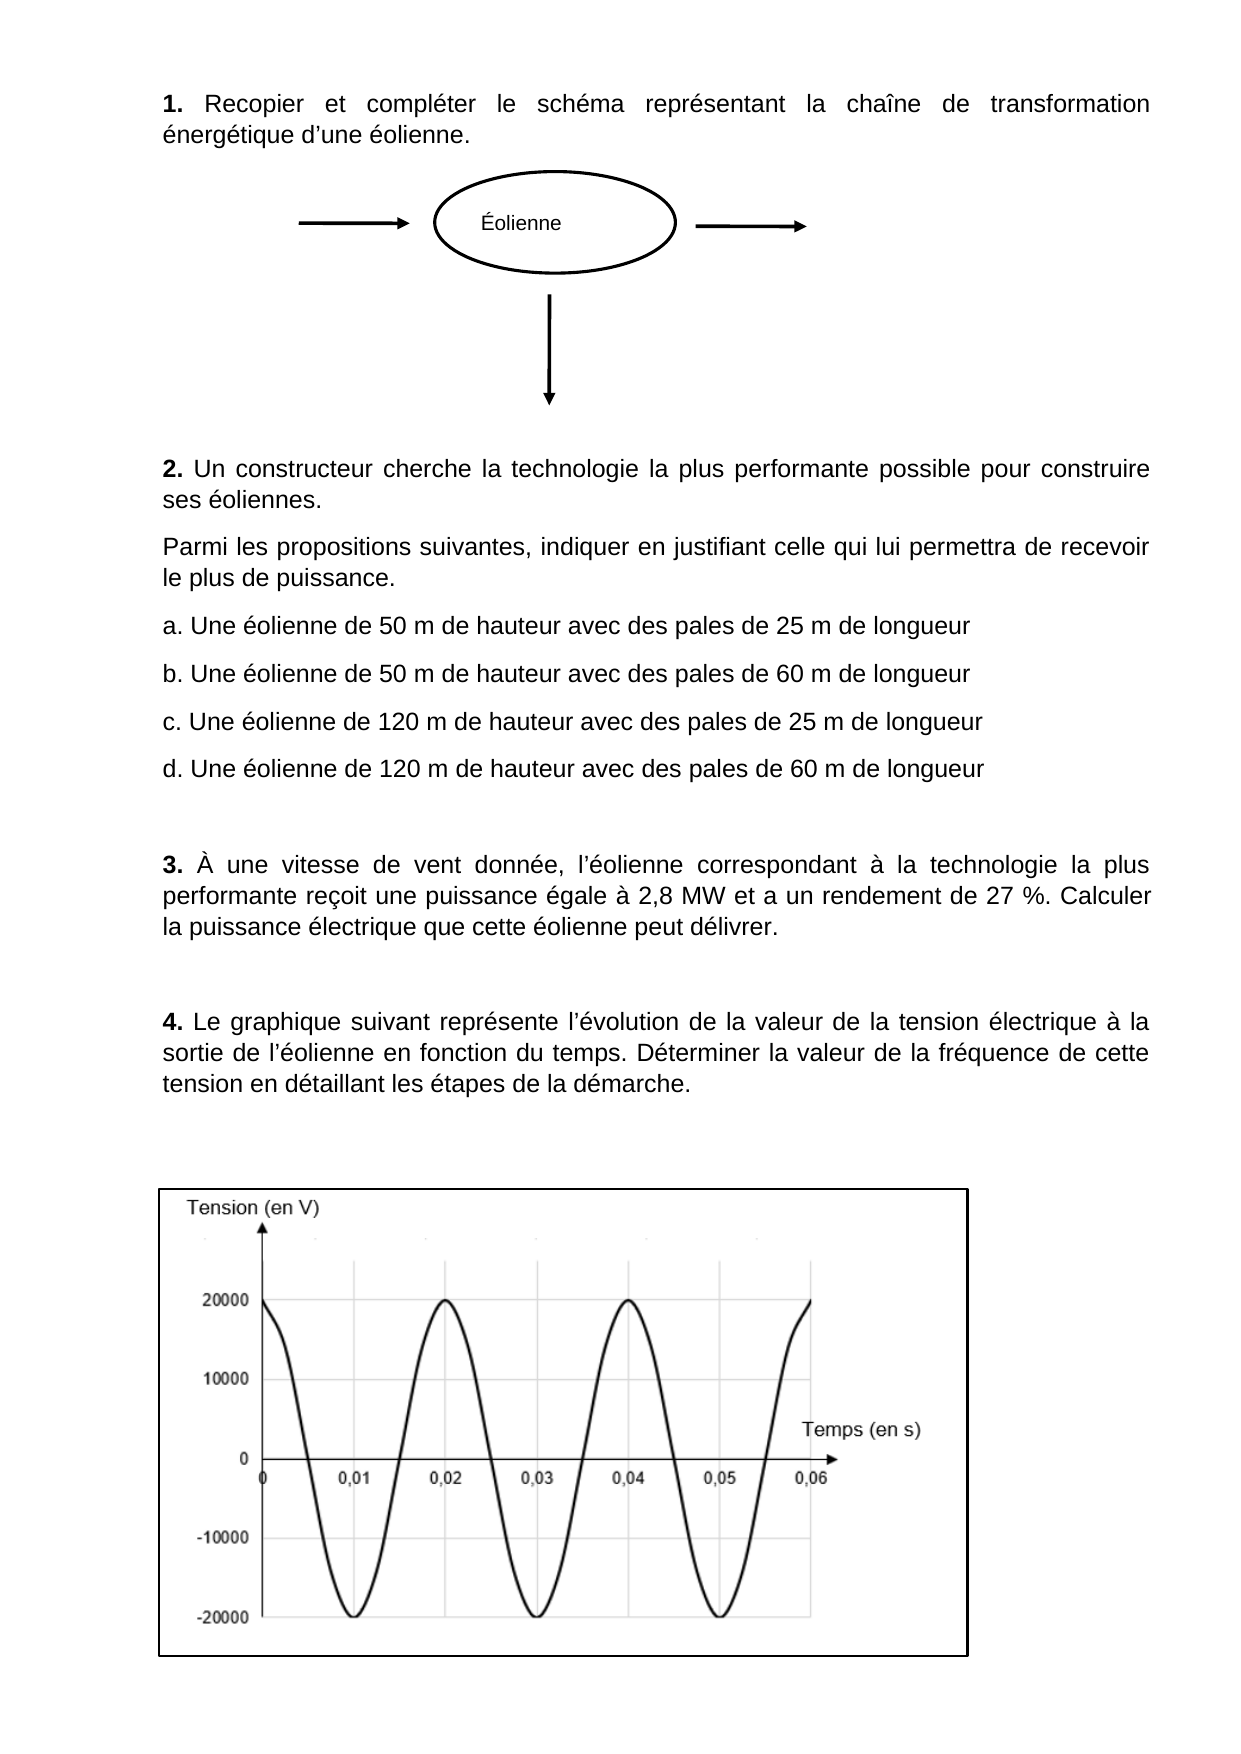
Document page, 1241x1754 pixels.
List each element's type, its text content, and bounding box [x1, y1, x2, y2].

text Parmi les propositions suivantes, indiquer en justifiant celle qui lui permettra de recevoir le plus de puissance. [162, 532, 1152, 592]
text c. Une éolienne de 120 m de hauteur avec des pales de 25 m de longueur [162, 707, 1152, 735]
text 4. Le graphique suivant représente l’évolution de la valeur de la tension électrique à la sortie de l’éolienne en fonction du temps. Déterminer la valeur de la fréquence de cette tension en détaillant les étapes de la démarche. [162, 1007, 1152, 1098]
text b. Une éolienne de 50 m de hauteur avec des pales de 60 m de longueur [162, 659, 1152, 688]
text 3. À une vitesse de vent donnée, l’éolienne correspondant à la technologie la plus performante reçoit une puissance égale à 2,8 MW et a un rendement de 27 %. Calculer la puissance électrique que cette éolienne peut délivrer. [162, 850, 1152, 941]
text a. Une éolienne de 50 m de hauteur avec des pales de 25 m de longueur [162, 611, 1152, 640]
text 1. Recopier et compléter le schéma représentant la chaîne de transformation énergétique d’une éolienne. [162, 89, 1152, 148]
text d. Une éolienne de 120 m de hauteur avec des pales de 60 m de longueur [162, 754, 1152, 783]
picture [183, 1190, 946, 1653]
text 2. Un constructeur cherche la technologie la plus performante possible pour construire ses éoliennes. [162, 454, 1152, 513]
picture [183, 1175, 946, 1188]
